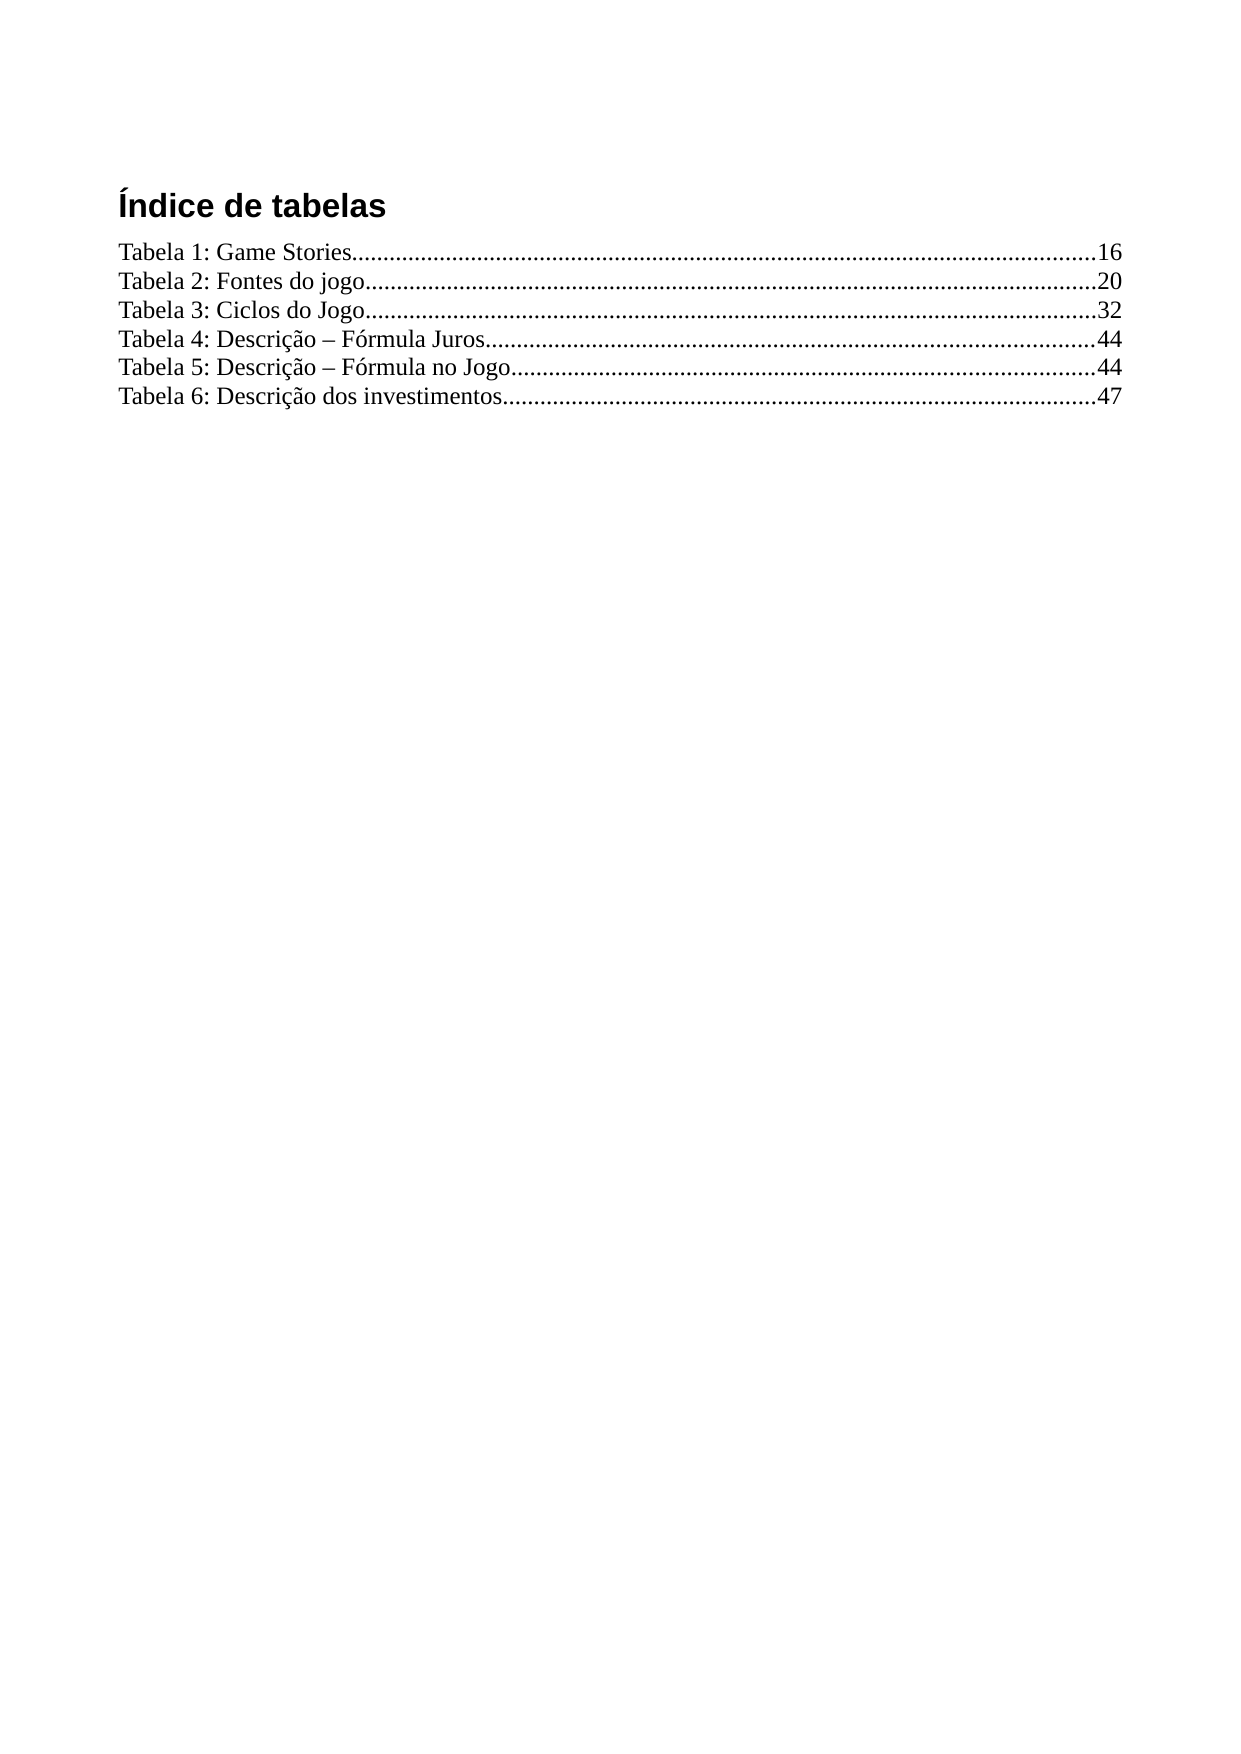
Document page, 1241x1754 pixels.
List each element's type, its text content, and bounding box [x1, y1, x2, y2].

text Tabela 1: Game Stories 16 [118, 237, 1122, 266]
text Tabela 5: Descrição – Fórmula no Jogo 44 [118, 352, 1122, 381]
text Tabela 2: Fontes do jogo 20 [118, 266, 1122, 295]
subtitle Índice de tabelas [118, 186, 1122, 225]
text Tabela 6: Descrição dos investimentos 47 [118, 381, 1122, 410]
text Tabela 3: Ciclos do Jogo 32 [118, 295, 1122, 324]
text Tabela 4: Descrição – Fórmula Juros 44 [118, 324, 1122, 352]
